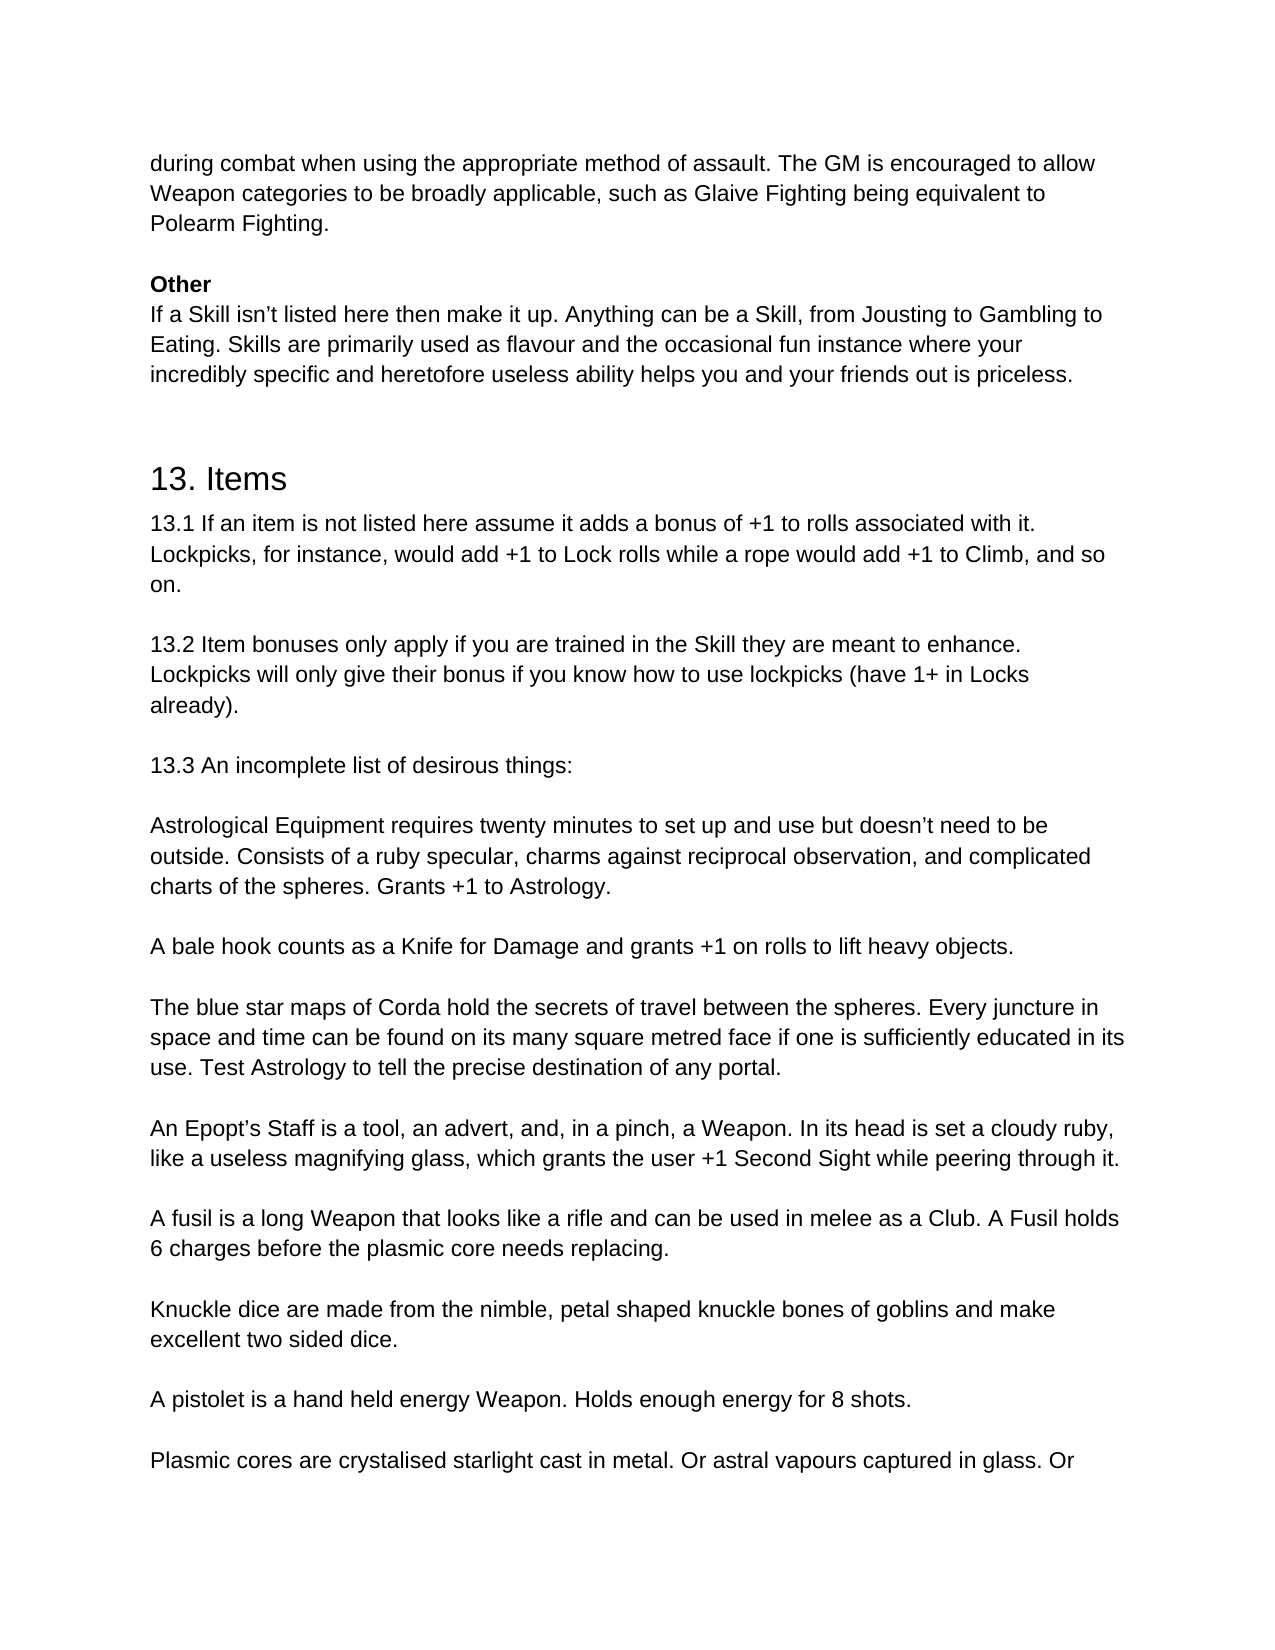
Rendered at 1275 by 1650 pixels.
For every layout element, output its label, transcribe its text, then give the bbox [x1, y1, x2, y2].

subtitle 13. Items [150, 459, 1125, 498]
text If a Skill isn’t listed here then make it up. Anything can be a Skill, from Jousting to Gambling to Eating. Skills are primarily used as flavour and the occasional fun instance where your incredibly specific and heretofore useless ability helps you and your friends out is priceless. [150, 301, 1125, 388]
text 13.1 If an item is not listed here assume it adds a bonus of +1 to rolls associated with it. Lockpicks, for instance, would add +1 to Lock rolls while a rope would add +1 to Climb, and so on. [150, 510, 1125, 597]
text Other [150, 271, 1125, 297]
text 13.3 An incomplete list of desirous things: [150, 752, 1125, 778]
text An Epopt’s Staff is a tool, an advert, and, in a pinch, a Weapon. In its head is set a cloudy ruby, like a useless magnifying glass, which grants the user +1 Second Sight while peering through it. [150, 1114, 1125, 1171]
text during combat when using the appropriate method of assault. The GM is encouraged to allow Weapon categories to be broadly applicable, such as Glaive Fighting being equivalent to Polearm Fighting. [150, 150, 1125, 237]
text Astrological Equipment requires twenty minutes to set up and use but doesn’t need to be outside. Consists of a ruby specular, charms against reciprocal observation, and complicated charts of the spheres. Grants +1 to Astrology. [150, 812, 1125, 899]
text A pistolet is a hand held energy Weapon. Holds enough energy for 8 shots. [150, 1386, 1125, 1413]
text The blue star maps of Corda hold the secrets of travel between the spheres. Every juncture in space and time can be found on its many square metred face if one is sufficiently educated in its use. Test Astrology to tell the precise destination of any portal. [150, 994, 1125, 1080]
text 13.2 Item bonuses only apply if you are trained in the Skill they are meant to enhance. Lockpicks will only give their bonus if you know how to use lockpicks (have 1+ in Locks already). [150, 631, 1125, 718]
text Plasmic cores are crystalised starlight cast in metal. Or astral vapours captured in glass. Or [150, 1447, 1125, 1473]
text A fusil is a long Weapon that looks like a rifle and can be used in melee as a Club. A Fusil holds 6 charges before the plasmic core needs replacing. [150, 1205, 1125, 1262]
text Knuckle dice are made from the nimble, petal shaped knuckle bones of goblins and make excellent two sided dice. [150, 1296, 1125, 1352]
text A bale hook counts as a Knife for Damage and grants +1 on rolls to lift heavy objects. [150, 933, 1125, 959]
